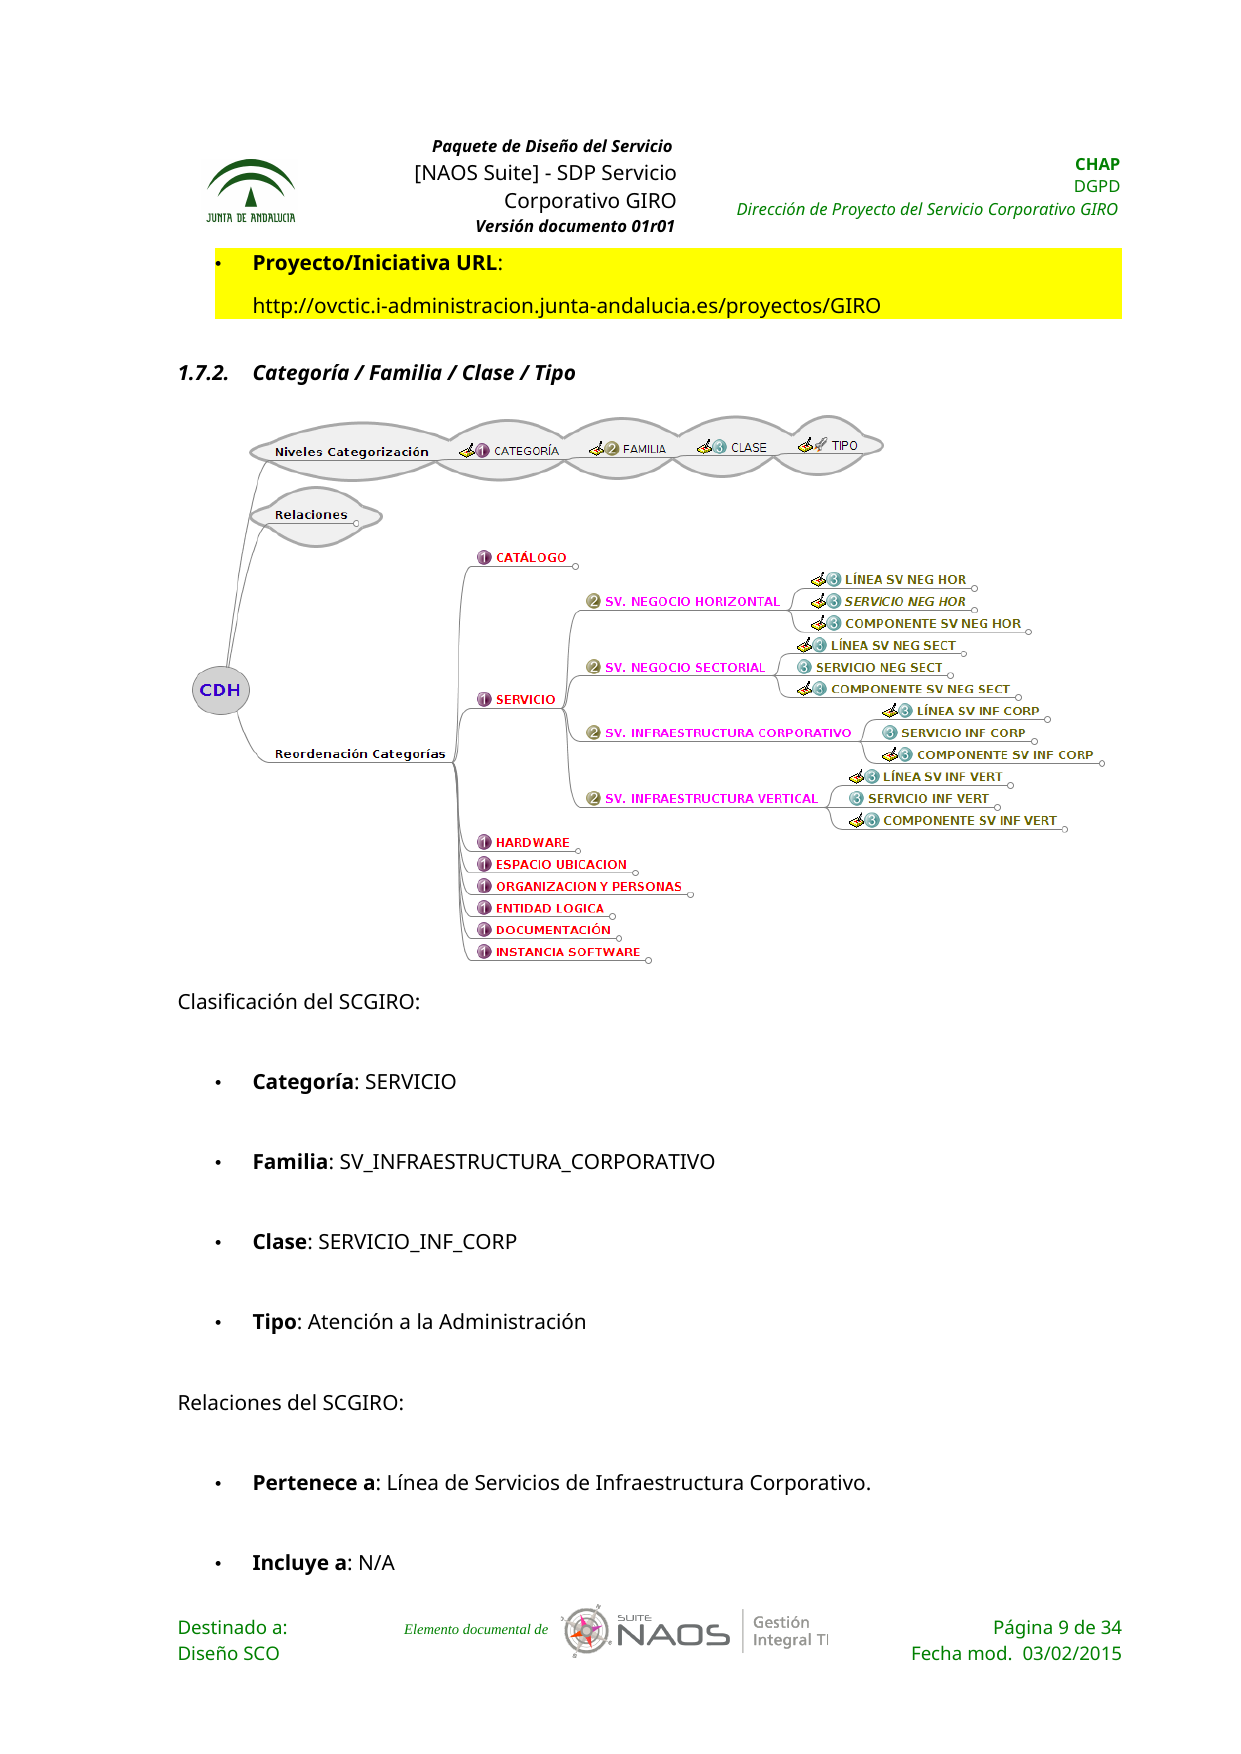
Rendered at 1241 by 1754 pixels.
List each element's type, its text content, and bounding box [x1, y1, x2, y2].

text Clasificación del SCGIRO: [177, 973, 1122, 1016]
list Categoría: SERVICIO [215, 1067, 1122, 1096]
picture [560, 1604, 829, 1658]
list Clase: SERVICIO_INF_CORP [215, 1227, 1122, 1256]
picture [201, 159, 298, 226]
list Familia: SV_INFRAESTRUCTURA_CORPORATIVO [215, 1147, 1122, 1176]
picture [177, 413, 1123, 973]
list Tipo: Atención a la Administración [215, 1307, 1122, 1336]
subtitle Categoría / Familia / Clase / Tipo [177, 358, 1122, 387]
text Relaciones del SCGIRO: [177, 1388, 1122, 1416]
list Incluye a: N/A [215, 1548, 1122, 1576]
list Pertenece a: Línea de Servicios de Infraestructura Corporativo. [215, 1468, 1122, 1496]
list Proyecto/Iniciativa URL: http://ovctic.i-administracion.junta-andalucia.es/proyectos/GIRO [215, 248, 1122, 319]
